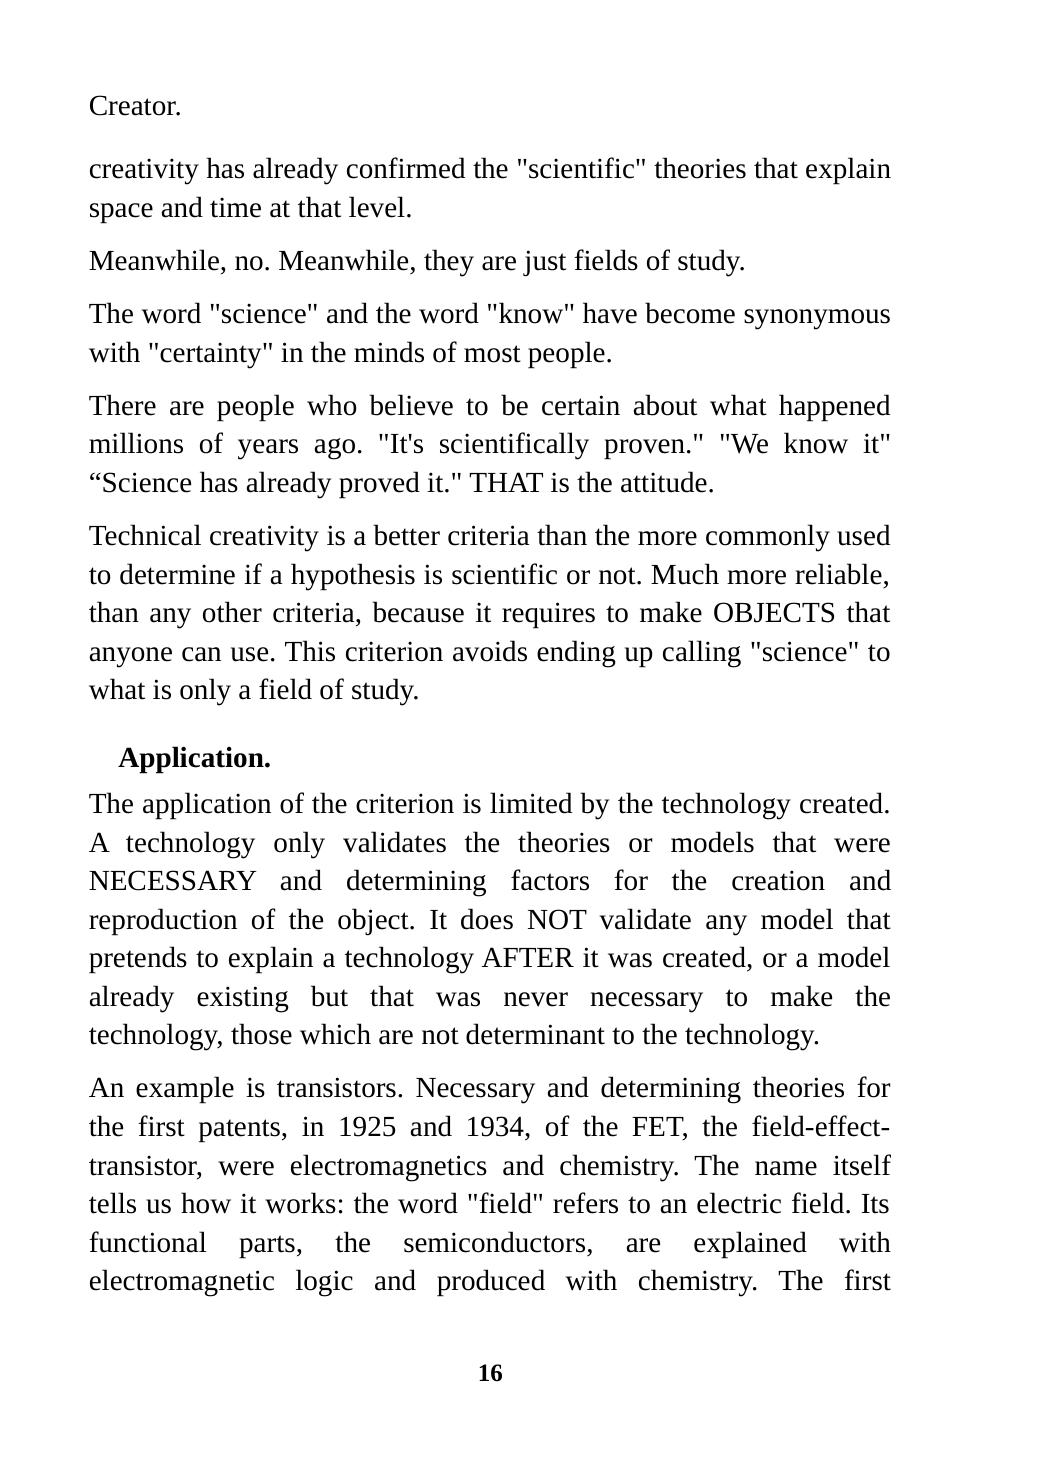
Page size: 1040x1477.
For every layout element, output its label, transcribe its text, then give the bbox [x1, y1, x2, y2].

text The word "science" and the word "know" have become synonymous with "certainty" in the minds of most people. [88, 296, 892, 368]
text The application of the criterion is limited by the technology created. A technology only validates the theories or models that were NECESSARY and determining factors for the creation and reproduction of the object. It does NOT validate any model that pretends to explain a technology AFTER it was created, or a model already existing but that was never necessary to make the technology, those which are not determinant to the technology. [88, 786, 892, 1051]
text creativity has already confirmed the "scientific" theories that explain space and time at that level. [88, 152, 892, 224]
subtitle Application. [118, 740, 892, 774]
text Technical creativity is a better criteria than the more commonly used to determine if a hypothesis is scientific or not. Much more reliable, than any other criteria, because it requires to make OBJECTS that anyone can use. This criterion avoids ending up calling "science" to what is only a field of study. [88, 518, 892, 706]
text Meanwhile, no. Meanwhile, they are just fields of study. [88, 243, 892, 277]
text An example is transistors. Necessary and determining theories for the first patents, in 1925 and 1934, of the FET, the field-effect-transistor, were electromagnetics and chemistry. The name itself tells us how it works: the word "field" refers to an electric field. Its functional parts, the semiconductors, are explained with electromagnetic logic and produced with chemistry. The first [88, 1071, 892, 1297]
text There are people who believe to be certain about what happened millions of years ago. "It's scientifically proven." "We know it" “Science has already proved it." THAT is the attitude. [88, 388, 892, 499]
